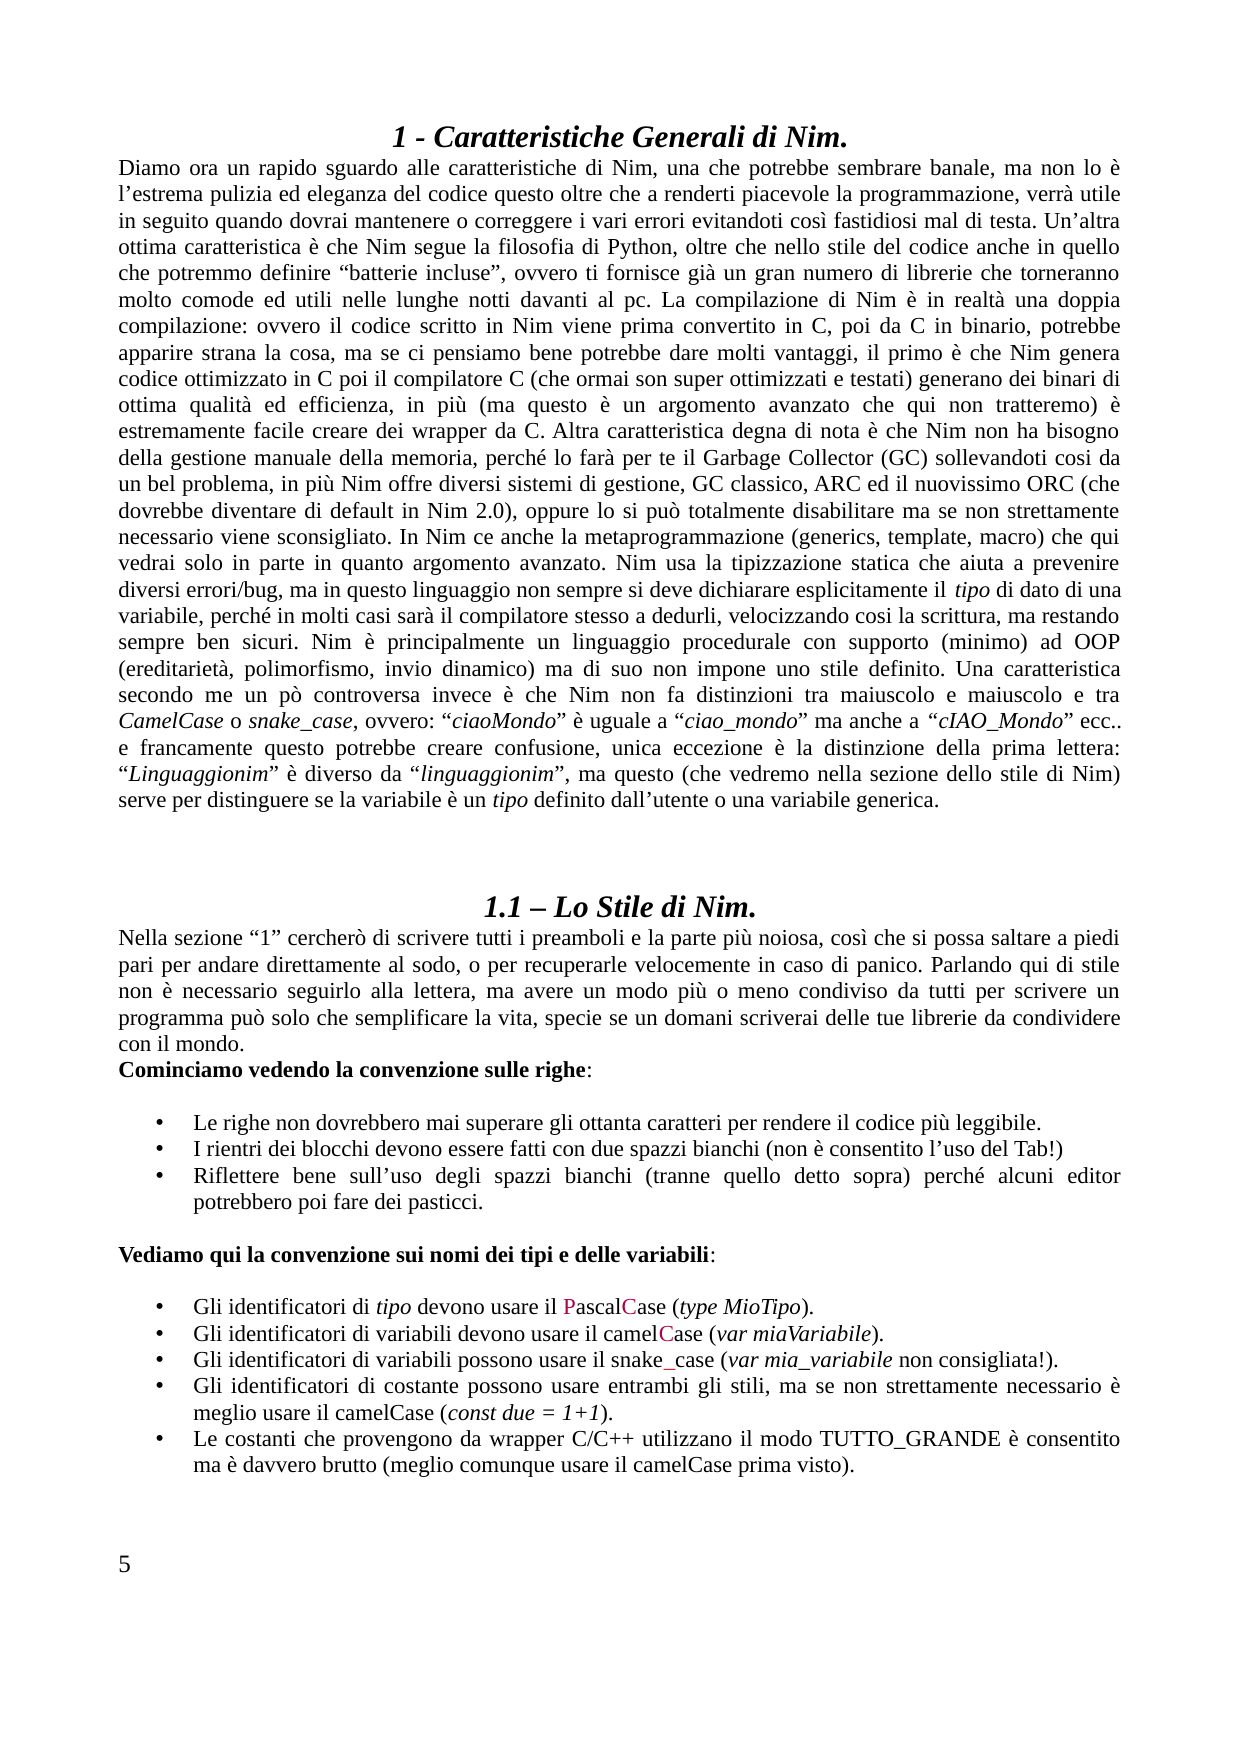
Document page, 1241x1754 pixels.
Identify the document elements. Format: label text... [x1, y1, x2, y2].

text Vediamo qui la convenzione sui nomi dei tipi e delle variabili: [118, 1241, 1122, 1267]
list Riflettere bene sull’uso degli spazzi bianchi (tranne quello detto sopra) perché alcuni editor potrebbero poi fare dei pasticci. [156, 1162, 1122, 1214]
list Gli identificatori di variabili devono usare il camelCase (var miaVariabile). [156, 1320, 1122, 1346]
list I rientri dei blocchi devono essere fatti con due spazzi bianchi (non è consentito l’uso del Tab!) [156, 1135, 1122, 1162]
text Cominciamo vedendo la convenzione sulle righe: [118, 1056, 1122, 1083]
list Le costanti che provengono da wrapper C/C++ utilizzano il modo TUTTO_GRANDE è consentito ma è davvero brutto (meglio comunque usare il camelCase prima visto). [156, 1425, 1122, 1478]
list Gli identificatori di variabili possono usare il snake_case (var mia_variabile non consigliata!). [156, 1346, 1122, 1372]
list Le righe non dovrebbero mai superare gli ottanta caratteri per rendere il codice più leggibile. [156, 1109, 1122, 1135]
text 1.1 – Lo Stile di Nim. [118, 888, 1122, 924]
list Gli identificatori di tipo devono usare il PascalCase (type MioTipo). [156, 1293, 1122, 1320]
text Nella sezione “1” cercherò di scrivere tutti i preamboli e la parte più noiosa, così che si possa saltare a piedi pari per andare direttamente al sodo, o per recuperarle velocemente in caso di panico. Parlando qui di stile non è necessario seguirlo alla lettera, ma avere un modo più o meno condiviso da tutti per scrivere un programma può solo che semplificare la vita, specie se un domani scriverai delle tue librerie da condividere con il mondo. [118, 924, 1122, 1056]
text 1 - Caratteristiche Generali di Nim. [118, 118, 1122, 154]
list Gli identificatori di costante possono usare entrambi gli stili, ma se non strettamente necessario è meglio usare il camelCase (const due = 1+1). [156, 1372, 1122, 1425]
text Diamo ora un rapido sguardo alle caratteristiche di Nim, una che potrebbe sembrare banale, ma non lo è l’estrema pulizia ed eleganza del codice questo oltre che a renderti piacevole la programmazione, verrà utile in seguito quando dovrai mantenere o correggere i vari errori evitandoti così fastidiosi mal di testa. Un’altra ottima caratteristica è che Nim segue la filosofia di Python, oltre che nello stile del codice anche in quello che potremmo definire “batterie incluse”, ovvero ti fornisce già un gran numero di librerie che torneranno molto comode ed utili nelle lunghe notti davanti al pc. La compilazione di Nim è in realtà una doppia compilazione: ovvero il codice scritto in Nim viene prima convertito in C, poi da C in binario, potrebbe apparire strana la cosa, ma se ci pensiamo bene potrebbe dare molti vantaggi, il primo è che Nim genera codice ottimizzato in C poi il compilatore C (che ormai son super ottimizzati e testati) generano dei binari di ottima qualità ed efficienza, in più (ma questo è un argomento avanzato che qui non tratteremo) è estremamente facile creare dei wrapper da C. Altra caratteristica degna di nota è che Nim non ha bisogno della gestione manuale della memoria, perché lo farà per te il Garbage Collector (GC) sollevandoti cosi da un bel problema, in più Nim offre diversi sistemi di gestione, GC classico, ARC ed il nuovissimo ORC (che dovrebbe diventare di default in Nim 2.0), oppure lo si può totalmente disabilitare ma se non strettamente necessario viene sconsigliato. In Nim ce anche la metaprogrammazione (generics, template, macro) che qui vedrai solo in parte in quanto argomento avanzato. Nim usa la tipizzazione statica che aiuta a prevenire diversi errori/bug, ma in questo linguaggio non sempre si deve dichiarare esplicitamente il tipo di dato di una variabile, perché in molti casi sarà il compilatore stesso a dedurli, velocizzando cosi la scrittura, ma restando sempre ben sicuri. Nim è principalmente un linguaggio procedurale con supporto (minimo) ad OOP (ereditarietà, polimorfismo, invio dinamico) ma di suo non impone uno stile definito. Una caratteristica secondo me un pò controversa invece è che Nim non fa distinzioni tra maiuscolo e maiuscolo e tra CamelCase o snake_case, ovvero: “ciaoMondo” è uguale a “ciao_mondo” ma anche a “cIAO_Mondo” ecc.. e francamente questo potrebbe creare confusione, unica eccezione è la distinzione della prima lettera: “Linguaggionim” è diverso da “linguaggionim”, ma questo (che vedremo nella sezione dello stile di Nim) serve per distinguere se la variabile è un tipo definito dall’utente o una variabile generica. [118, 154, 1122, 813]
